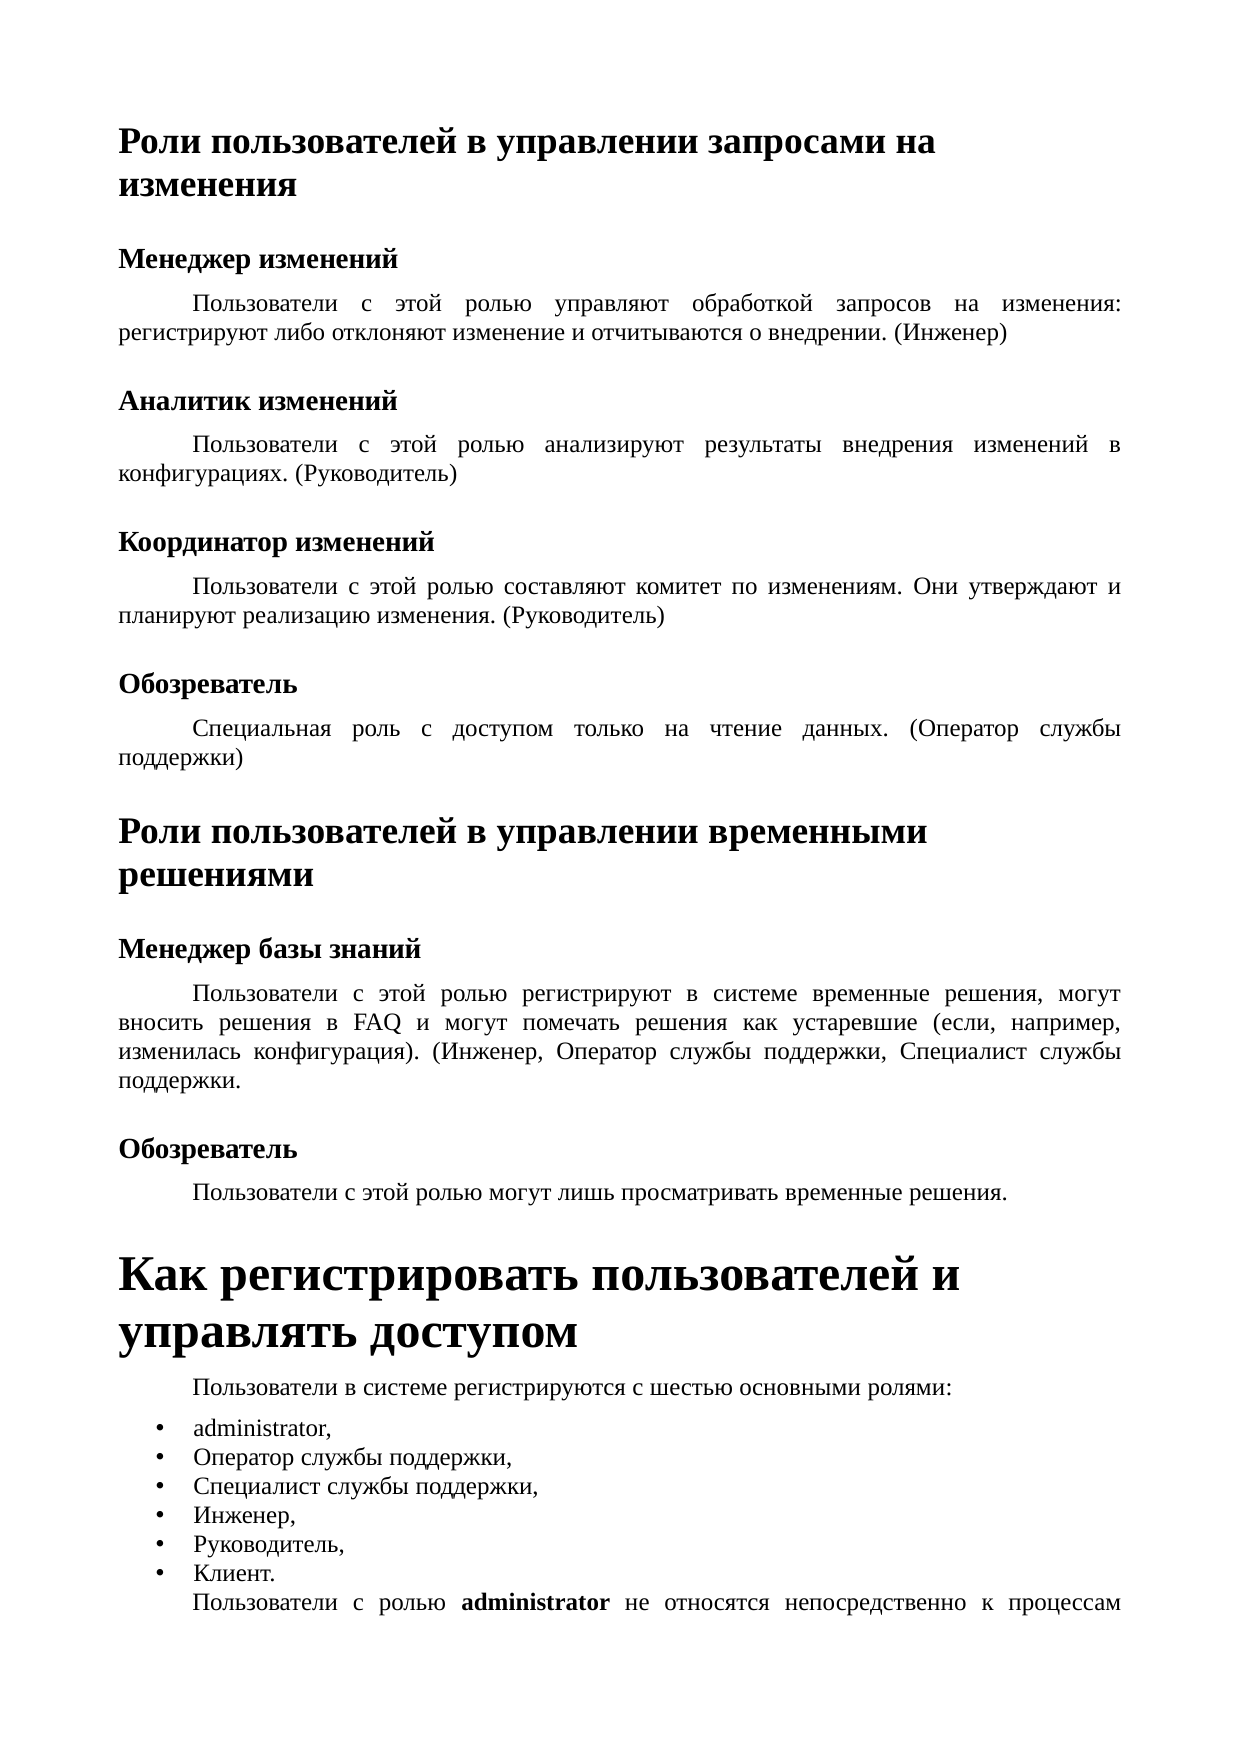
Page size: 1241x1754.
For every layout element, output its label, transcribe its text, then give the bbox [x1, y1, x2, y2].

text Пользователи с этой ролью управляют обработкой запросов на изменения: регистрируют либо отклоняют изменение и отчитываются о внедрении. (Инженер) [118, 287, 1122, 346]
text Пользователи в системе регистрируются с шестью основными ролями: [118, 1371, 1122, 1400]
text Пользователи с этой ролью анализируют результаты внедрения изменений в конфигурациях. (Руководитель) [118, 429, 1122, 487]
list Руководитель, [156, 1529, 1122, 1558]
subtitle Менеджер изменений [118, 241, 1122, 275]
list Оператор службы поддержки, [156, 1442, 1122, 1471]
list Специалист службы поддержки, [156, 1471, 1122, 1500]
subtitle Роли пользователей в управлении временными решениями [118, 808, 1122, 894]
subtitle Как регистрировать пользователей и управлять доступом [118, 1244, 1122, 1359]
text Пользователи с ролью administrator не относятся непосредственно к процессам [118, 1587, 1122, 1616]
list administrator, [156, 1413, 1122, 1442]
subtitle Роли пользователей в управлении запросами на изменения [118, 118, 1122, 204]
text Специальная роль с доступом только на чтение данных. (Оператор службы поддержки) [118, 712, 1122, 771]
text Пользователи с этой ролью регистрируют в системе временные решения, могут вносить решения в FAQ и могут помечать решения как устаревшие (если, например, изменилась конфигурация). (Инженер, Оператор службы поддержки, Специалист службы поддержки. [118, 977, 1122, 1094]
text Пользователи с этой ролью могут лишь просматривать временные решения. [118, 1177, 1122, 1206]
subtitle Аналитик изменений [118, 383, 1122, 417]
subtitle Обозреватель [118, 666, 1122, 700]
list Инженер, [156, 1500, 1122, 1529]
subtitle Координатор изменений [118, 525, 1122, 558]
list Клиент. [156, 1558, 1122, 1587]
subtitle Обозреватель [118, 1131, 1122, 1165]
subtitle Менеджер базы знаний [118, 931, 1122, 965]
text Пользователи с этой ролью составляют комитет по изменениям. Они утверждают и планируют реализацию изменения. (Руководитель) [118, 571, 1122, 629]
